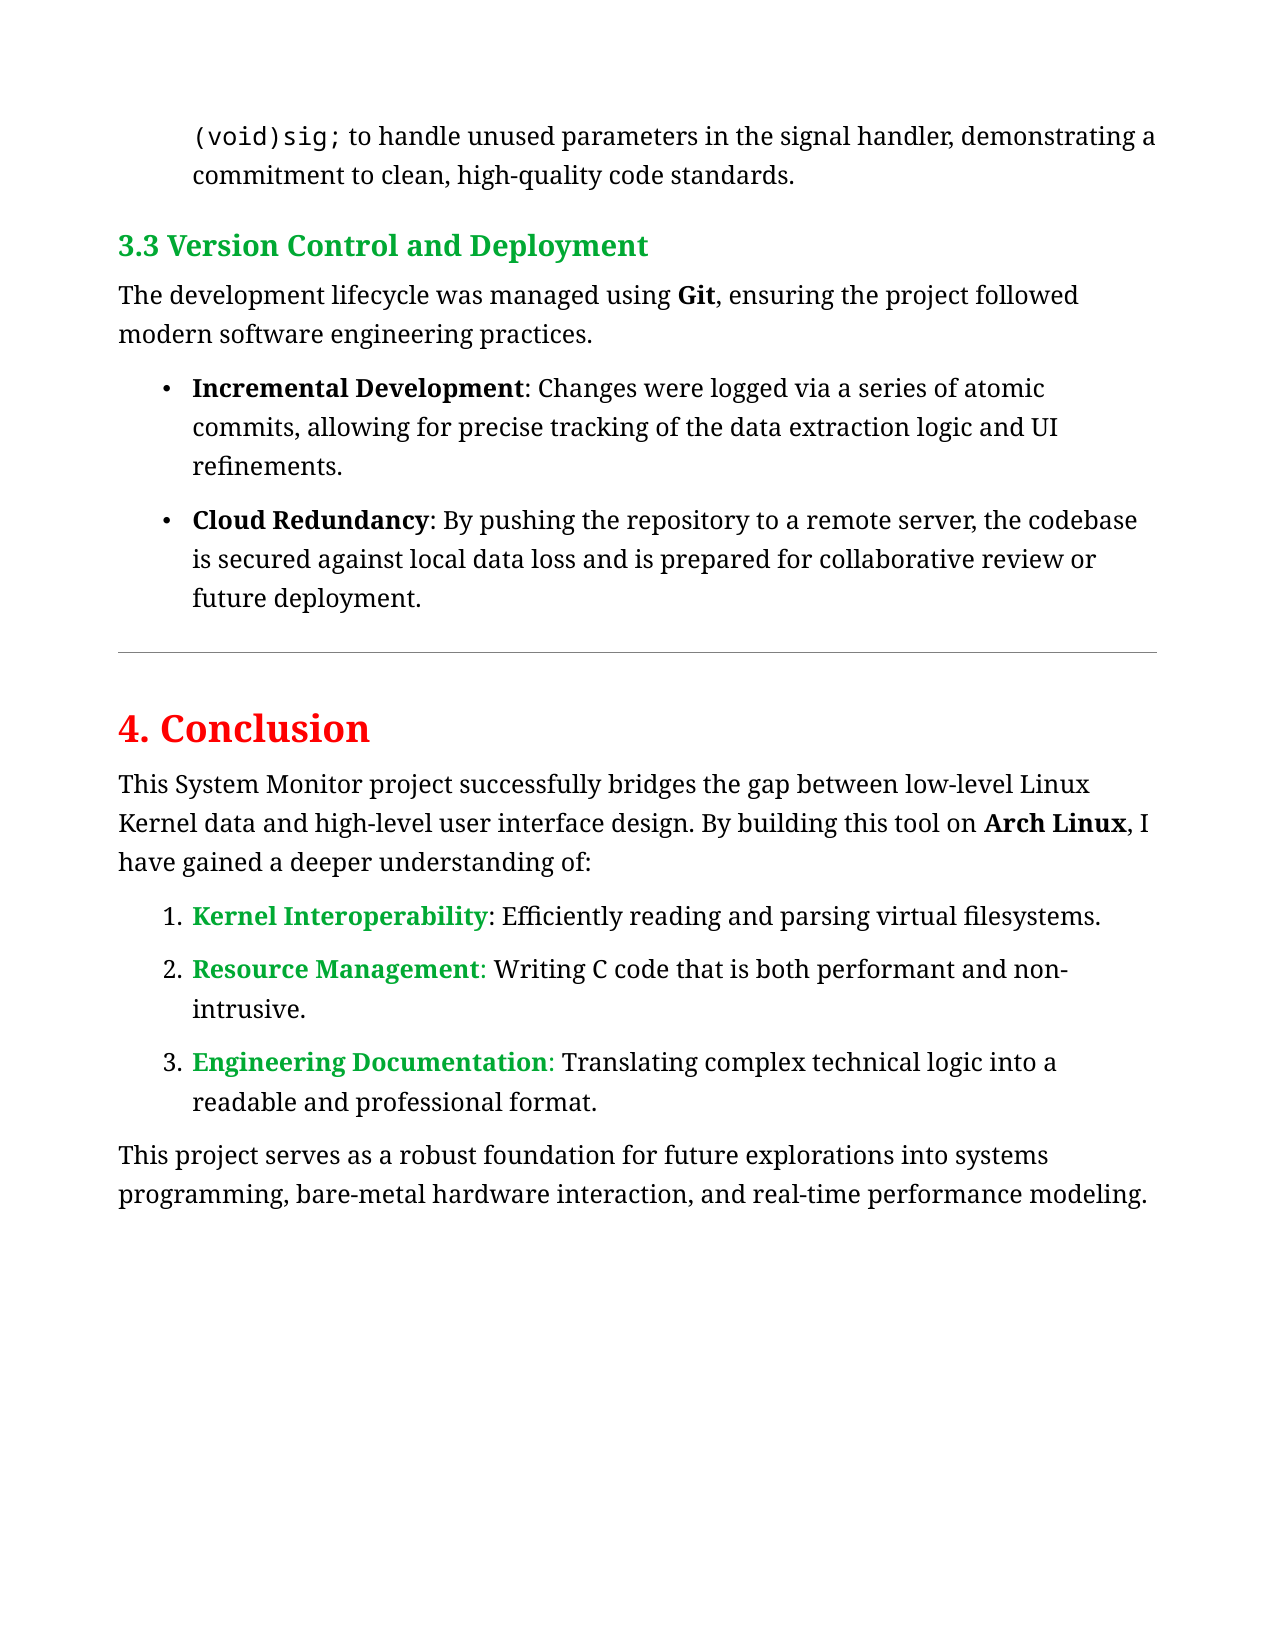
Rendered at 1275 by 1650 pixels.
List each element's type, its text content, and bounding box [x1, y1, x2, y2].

text This project serves as a robust foundation for future explorations into systems programming, bare-metal hardware interaction, and real-time performance modeling. [118, 1138, 1157, 1211]
subtitle 3.3 Version Control and Deployment [118, 226, 1157, 265]
list Resource Management: Writing C code that is both performant and non-intrusive. [162, 952, 1157, 1025]
list Kernel Interoperability: Efficiently reading and parsing virtual filesystems. [162, 898, 1157, 932]
list Incremental Development: Changes were logged via a series of atomic commits, allowing for precise tracking of the data extraction logic and UI refinements. [162, 371, 1157, 483]
list (void)sig; to handle unused parameters in the signal handler, demonstrating a commitment to clean, high-quality code standards. [162, 118, 1157, 191]
text This System Monitor project successfully bridges the gap between low-level Linux Kernel data and high-level user interface design. By building this tool on Arch Linux, I have gained a deeper understanding of: [118, 766, 1157, 879]
list Cloud Redundancy: By pushing the repository to a remote server, the codebase is secured against local data loss and is prepared for collaborative review or future deployment. [162, 503, 1157, 615]
text The development lifecycle was managed using Git, ensuring the project followed modern software engineering practices. [118, 278, 1157, 351]
list Engineering Documentation: Translating complex technical logic into a readable and professional format. [162, 1045, 1157, 1118]
subtitle 4. Conclusion [118, 703, 1157, 754]
